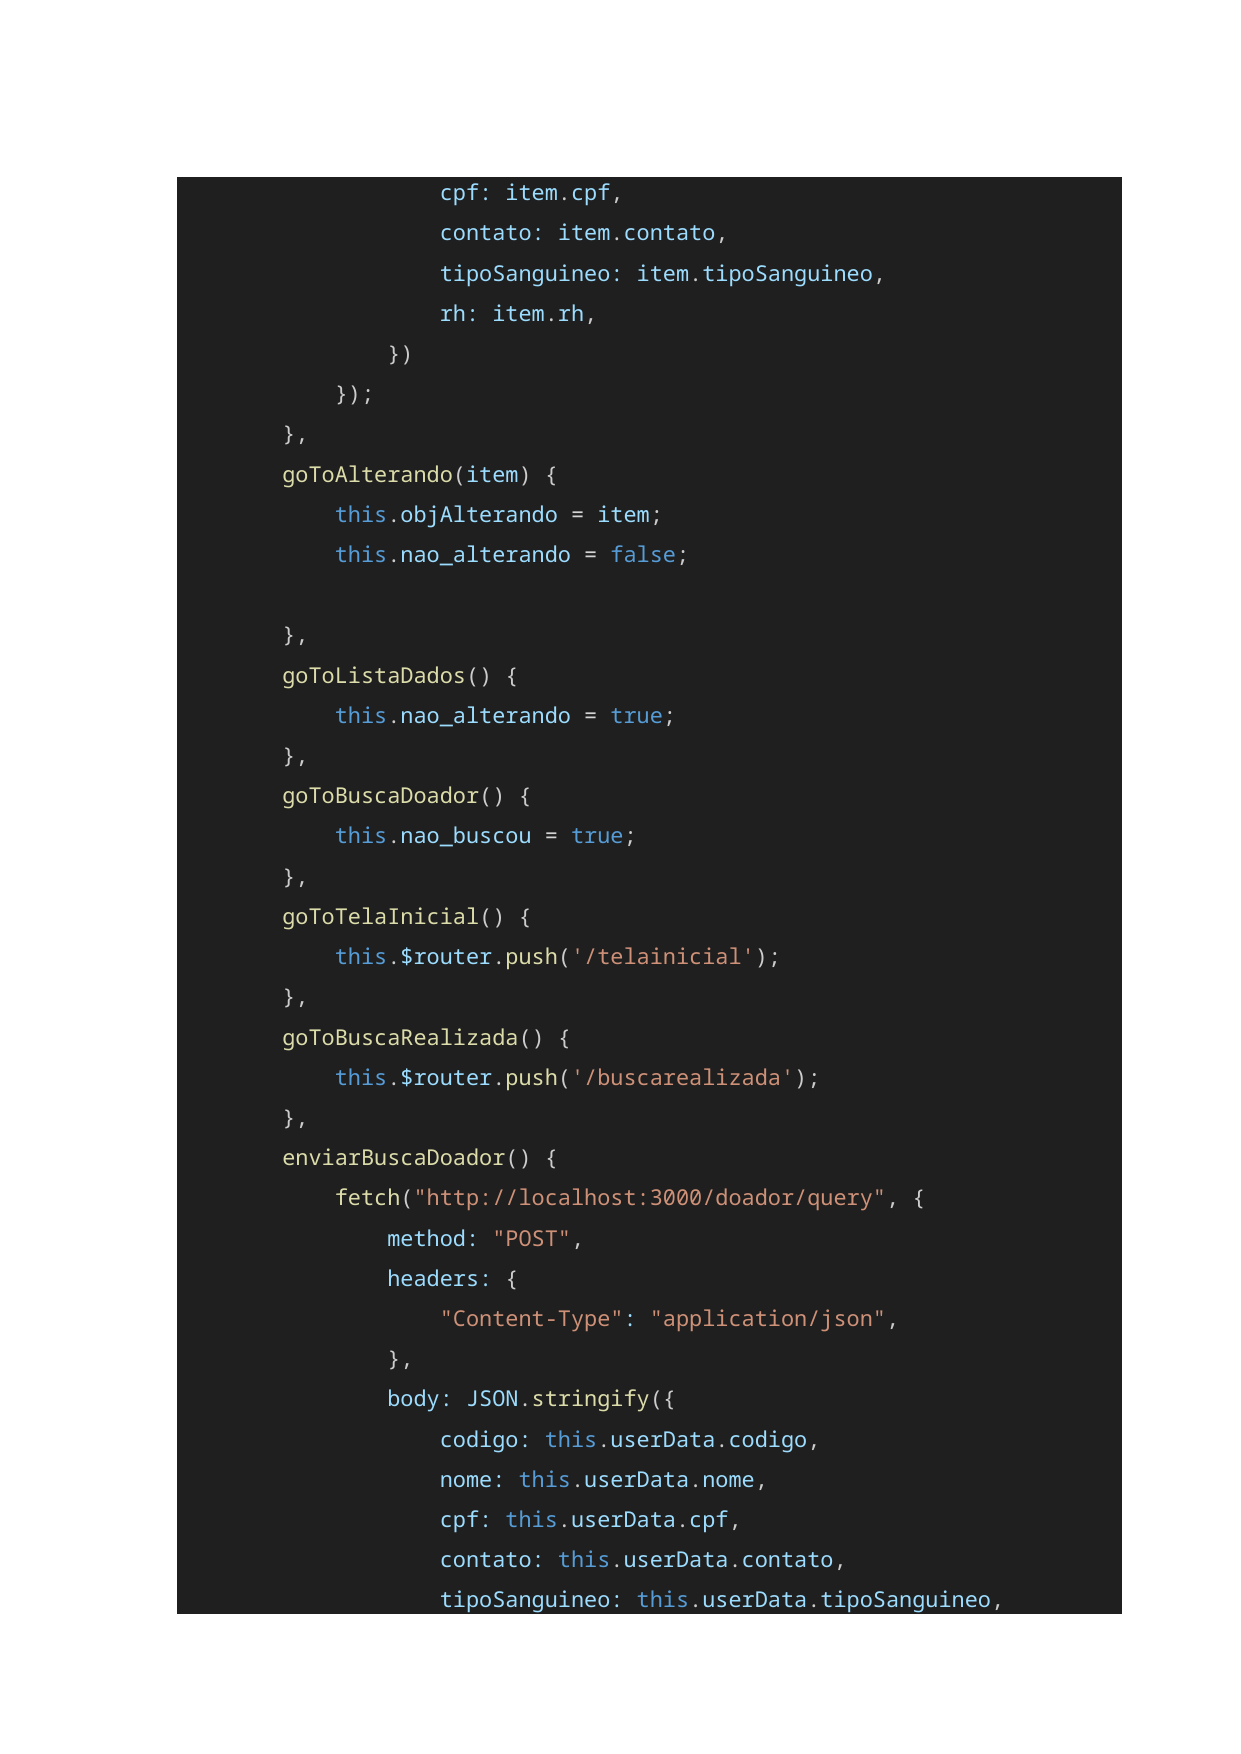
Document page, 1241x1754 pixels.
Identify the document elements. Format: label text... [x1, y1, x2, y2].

text enviarBuscaDoador() { [177, 1142, 1122, 1172]
text this.objAlterando = item; [177, 499, 1122, 528]
text }); [177, 378, 1122, 408]
text }, [177, 1343, 1122, 1373]
text }, [177, 619, 1122, 649]
text this.$router.push('/buscarealizada'); [177, 1062, 1122, 1091]
text }, [177, 861, 1122, 890]
text }, [177, 418, 1122, 448]
text }) [177, 338, 1122, 368]
text }, [177, 1102, 1122, 1132]
text fetch("http://localhost:3000/doador/query", { [177, 1182, 1122, 1212]
text "Content-Type": "application/json", [177, 1303, 1122, 1333]
text nome: this.userData.nome, [177, 1464, 1122, 1493]
text }, [177, 981, 1122, 1011]
text this.nao_buscou = true; [177, 820, 1122, 850]
text tipoSanguineo: this.userData.tipoSanguineo, [177, 1584, 1122, 1614]
text goToBuscaRealizada() { [177, 1021, 1122, 1051]
text method: "POST", [177, 1222, 1122, 1252]
text goToAlterando(item) { [177, 458, 1122, 488]
text goToBuscaDoador() { [177, 780, 1122, 810]
text codigo: this.userData.codigo, [177, 1423, 1122, 1453]
text tipoSanguineo: item.tipoSanguineo, [177, 257, 1122, 287]
text goToListaDados() { [177, 659, 1122, 689]
text cpf: item.cpf, [177, 177, 1122, 207]
text this.nao_alterando = false; [177, 539, 1122, 569]
text }, [177, 740, 1122, 770]
text this.$router.push('/telainicial'); [177, 941, 1122, 971]
text body: JSON.stringify({ [177, 1383, 1122, 1413]
text headers: { [177, 1263, 1122, 1292]
text this.nao_alterando = true; [177, 700, 1122, 729]
text rh: item.rh, [177, 298, 1122, 327]
text cpf: this.userData.cpf, [177, 1504, 1122, 1534]
text contato: item.contato, [177, 217, 1122, 247]
text contato: this.userData.contato, [177, 1544, 1122, 1574]
text goToTelaInicial() { [177, 901, 1122, 931]
